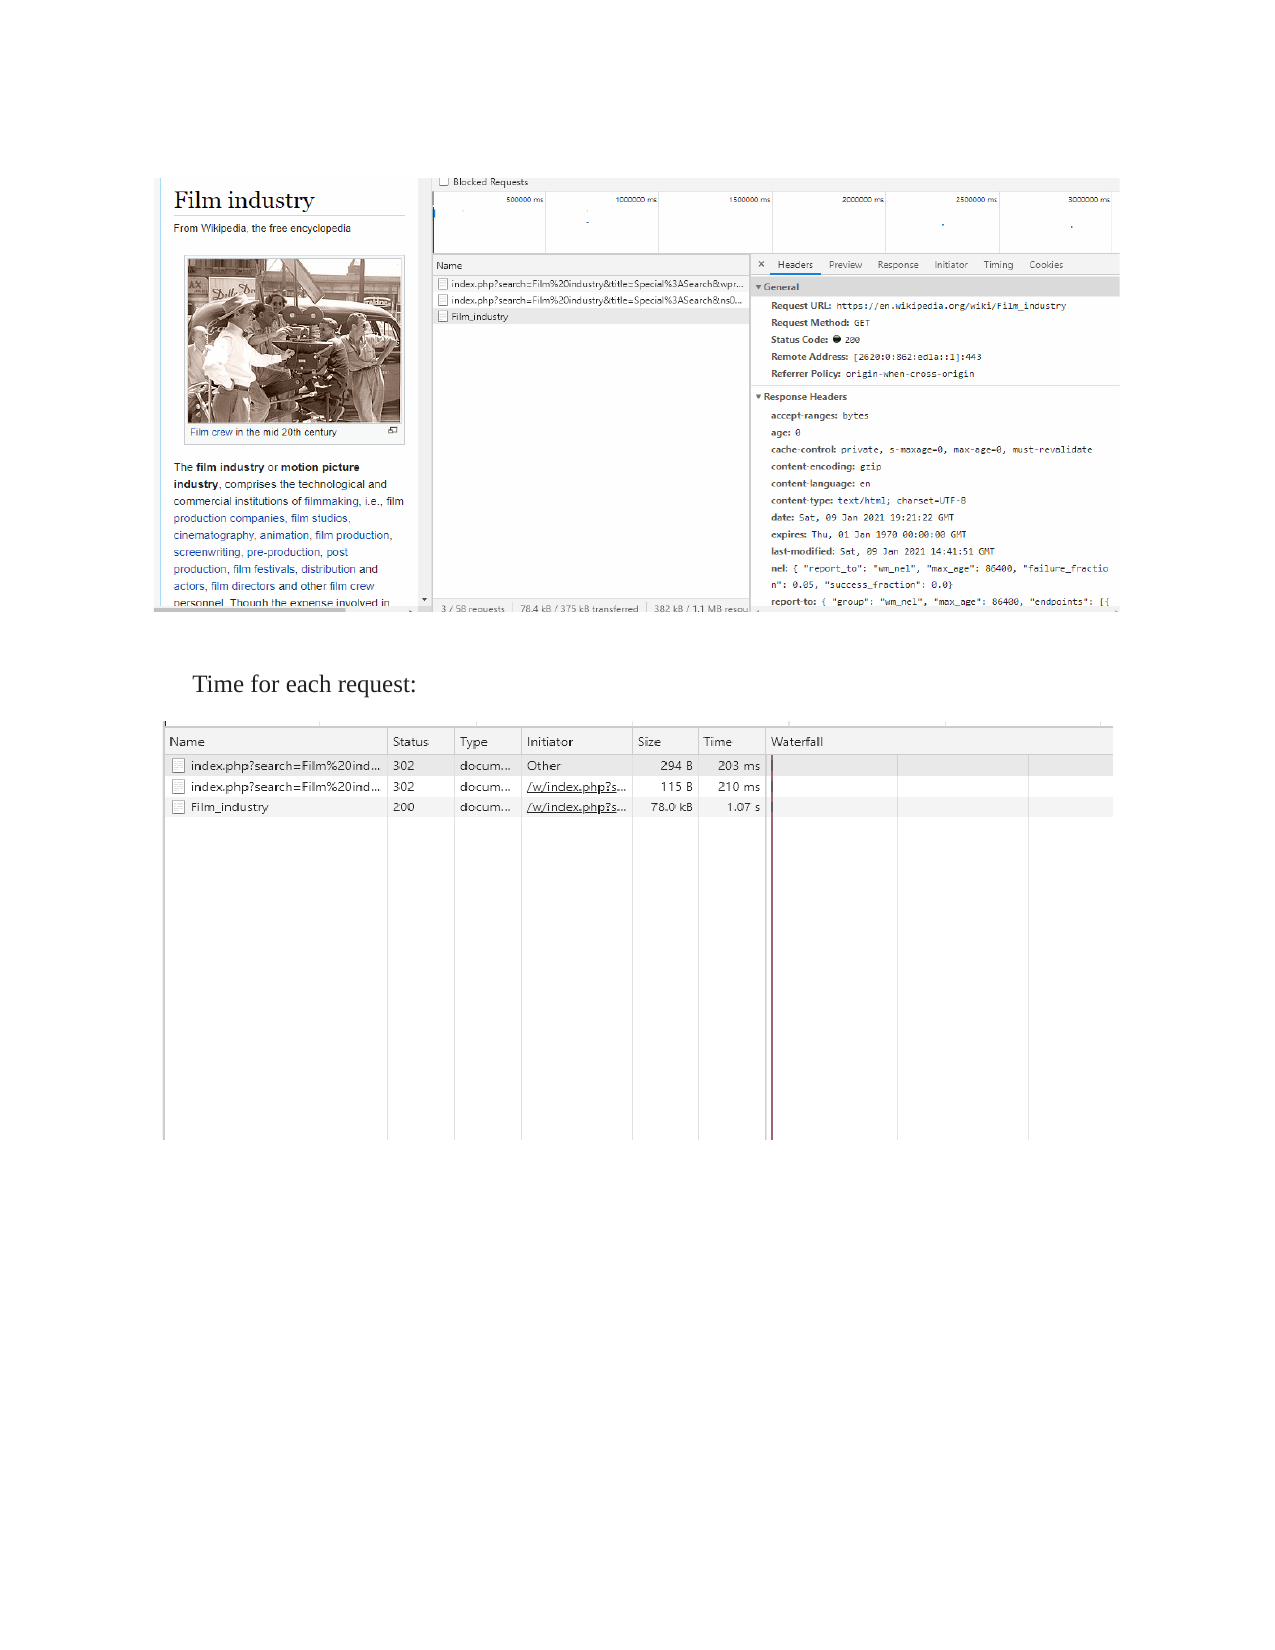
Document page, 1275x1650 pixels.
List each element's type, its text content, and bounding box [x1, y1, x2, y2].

picture [162, 721, 1113, 1140]
picture [153, 178, 1120, 612]
text Time for each request: [118, 669, 1157, 698]
